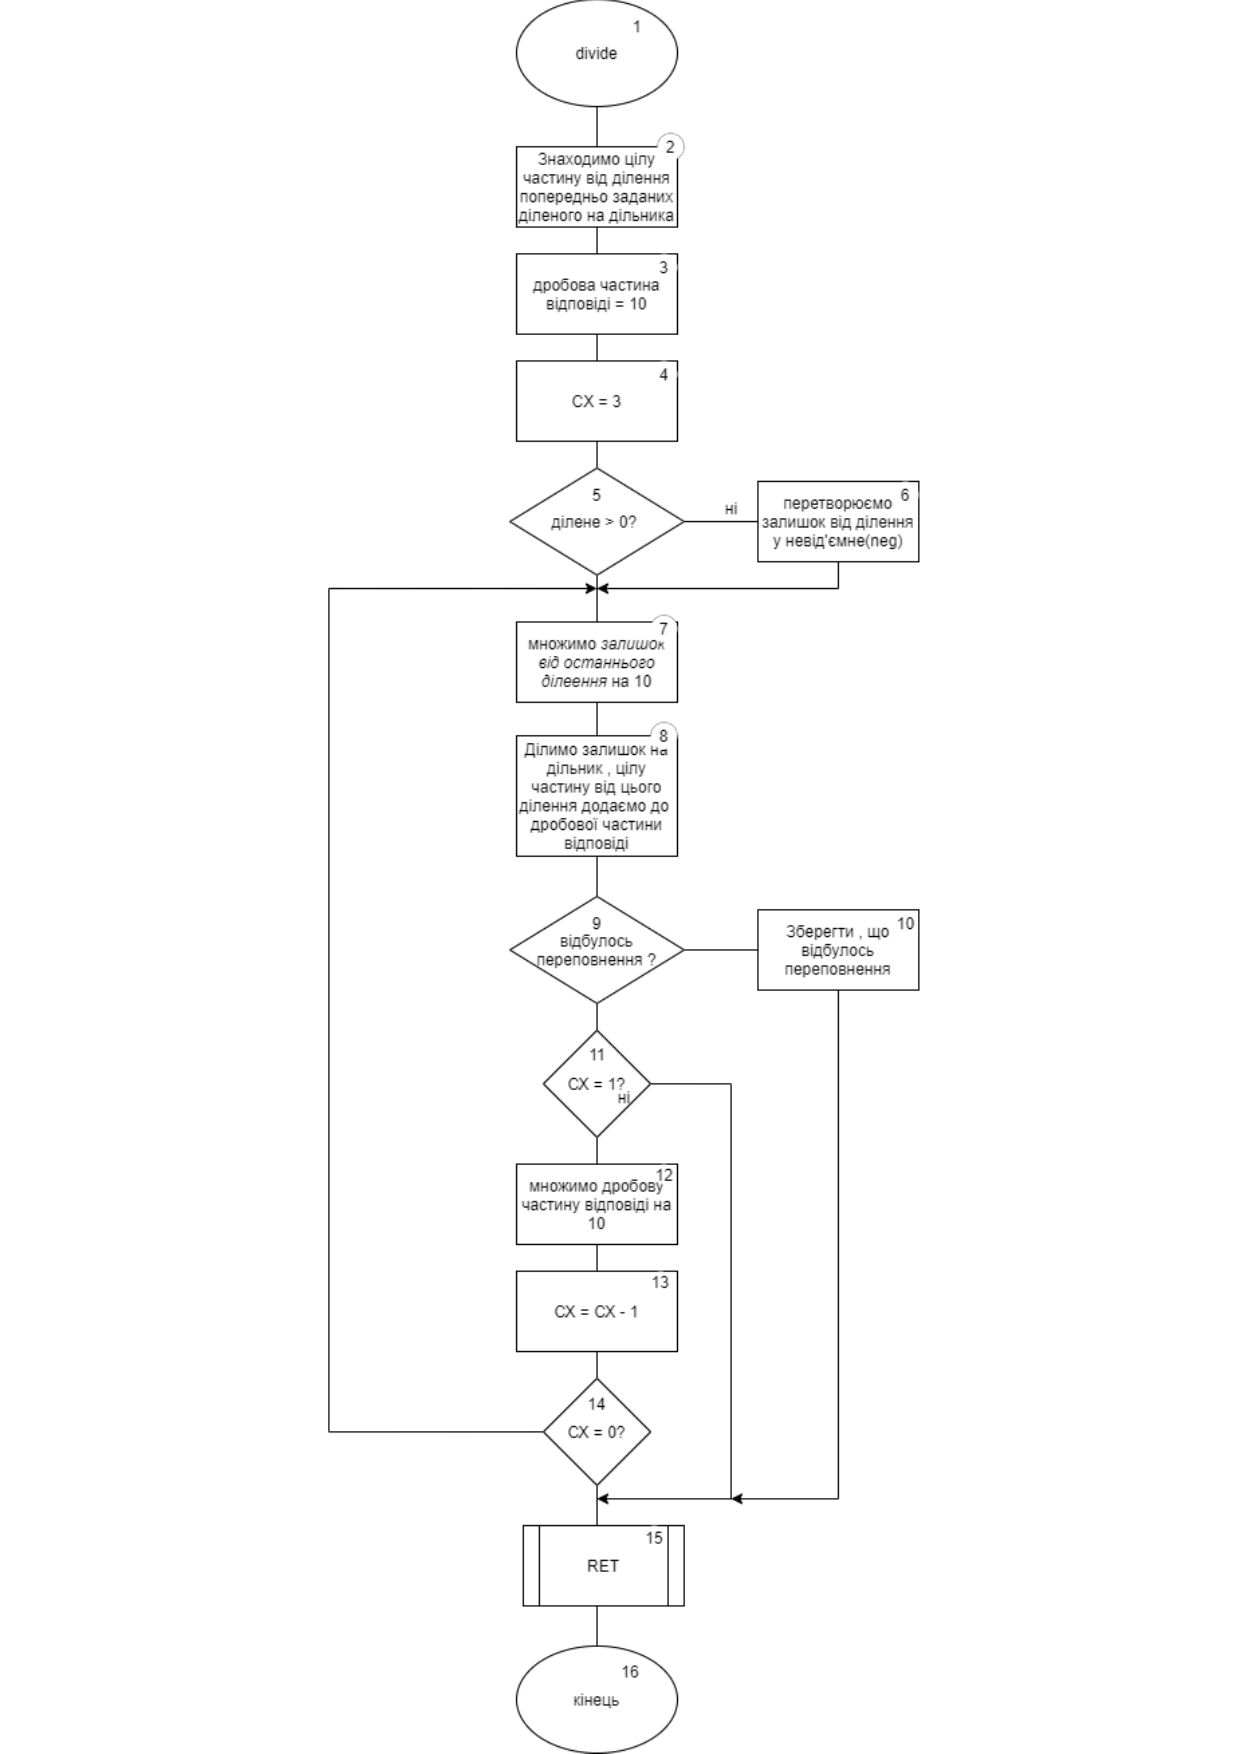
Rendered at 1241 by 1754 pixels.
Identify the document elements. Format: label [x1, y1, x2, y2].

picture [319, 0, 921, 1754]
